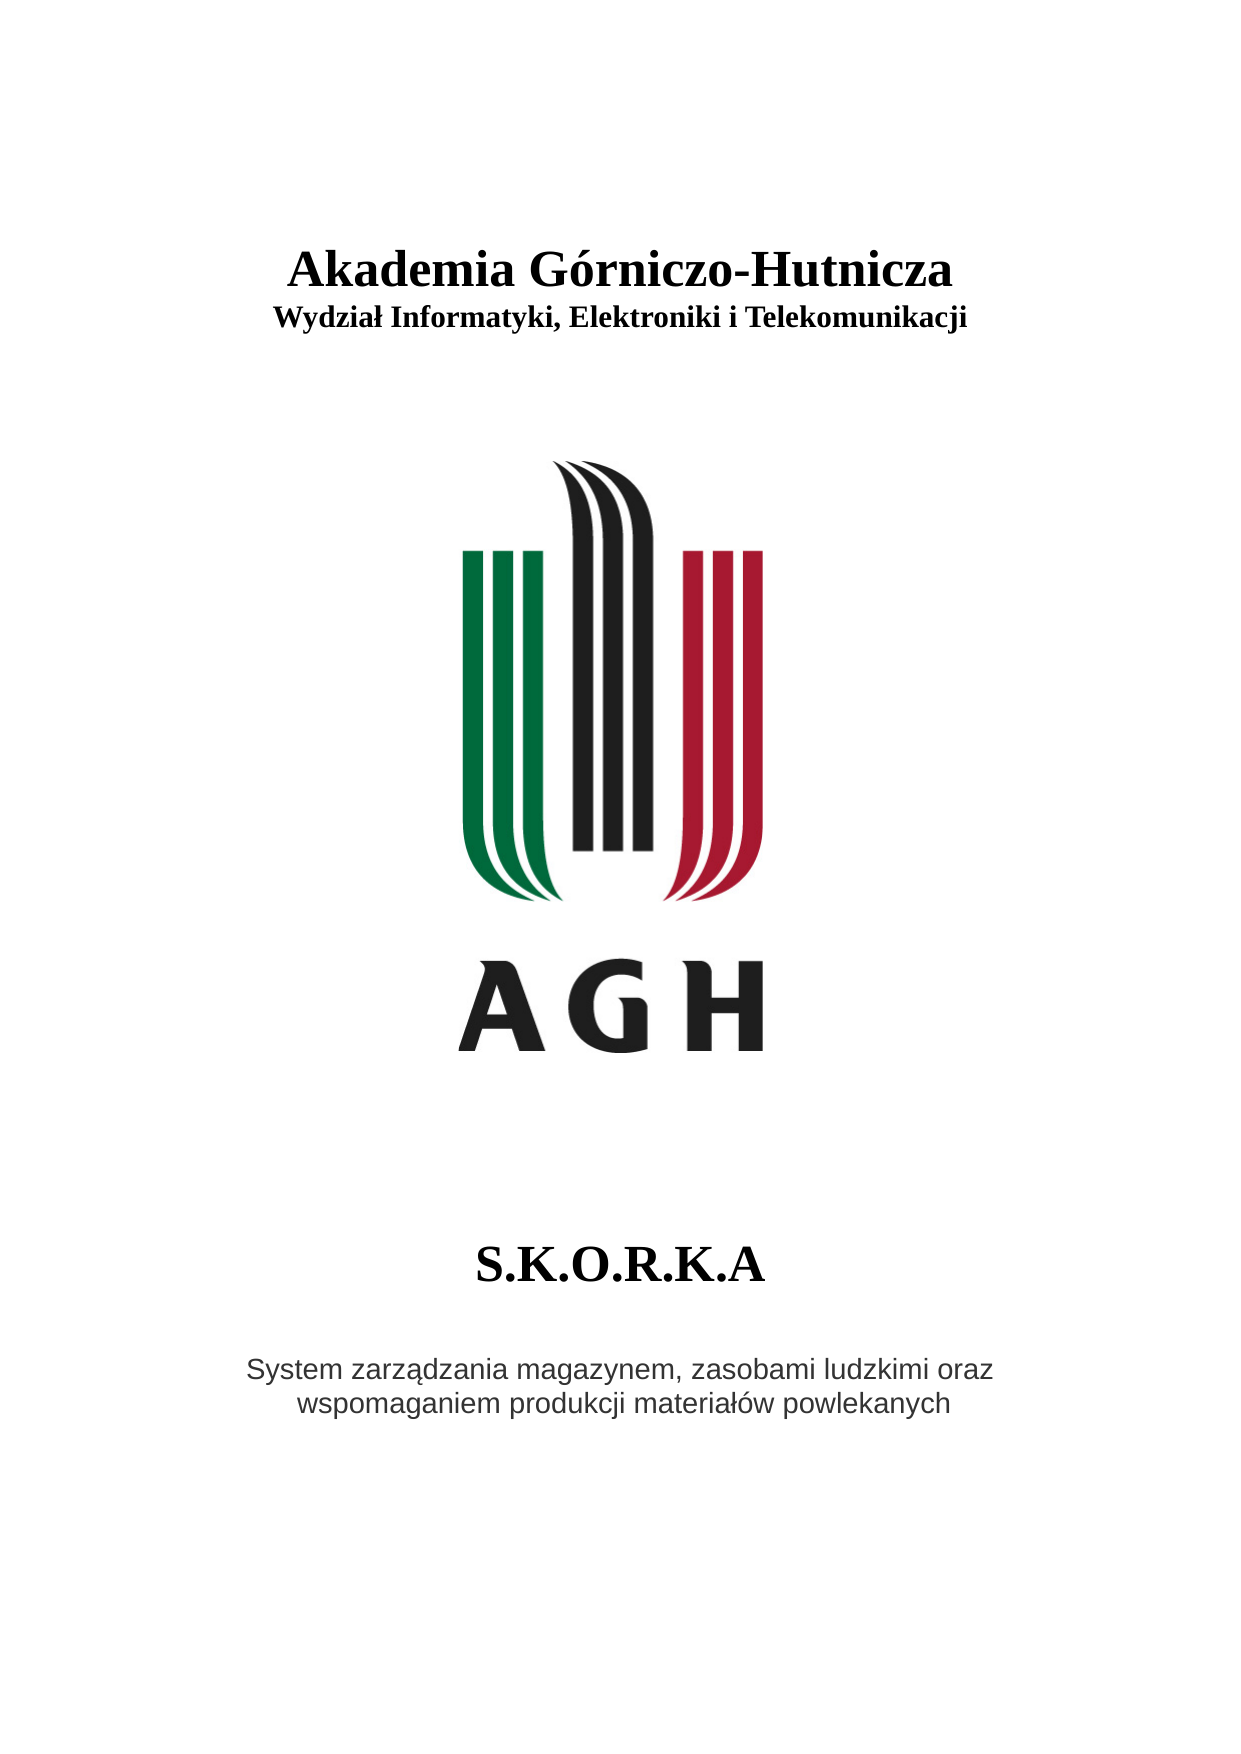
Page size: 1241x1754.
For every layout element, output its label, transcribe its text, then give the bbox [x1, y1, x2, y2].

picture [458, 461, 763, 1053]
text S.K.O.R.K.A [118, 1233, 1122, 1292]
text System zarządzania magazynem, zasobami ludzkimi oraz [118, 1352, 1122, 1386]
text Akademia Górniczo-Hutnicza [118, 238, 1122, 298]
text Wydział Informatyki, Elektroniki i Telekomunikacji [118, 298, 1122, 334]
text wspomaganiem produkcji materiałów powlekanych [118, 1386, 1122, 1419]
